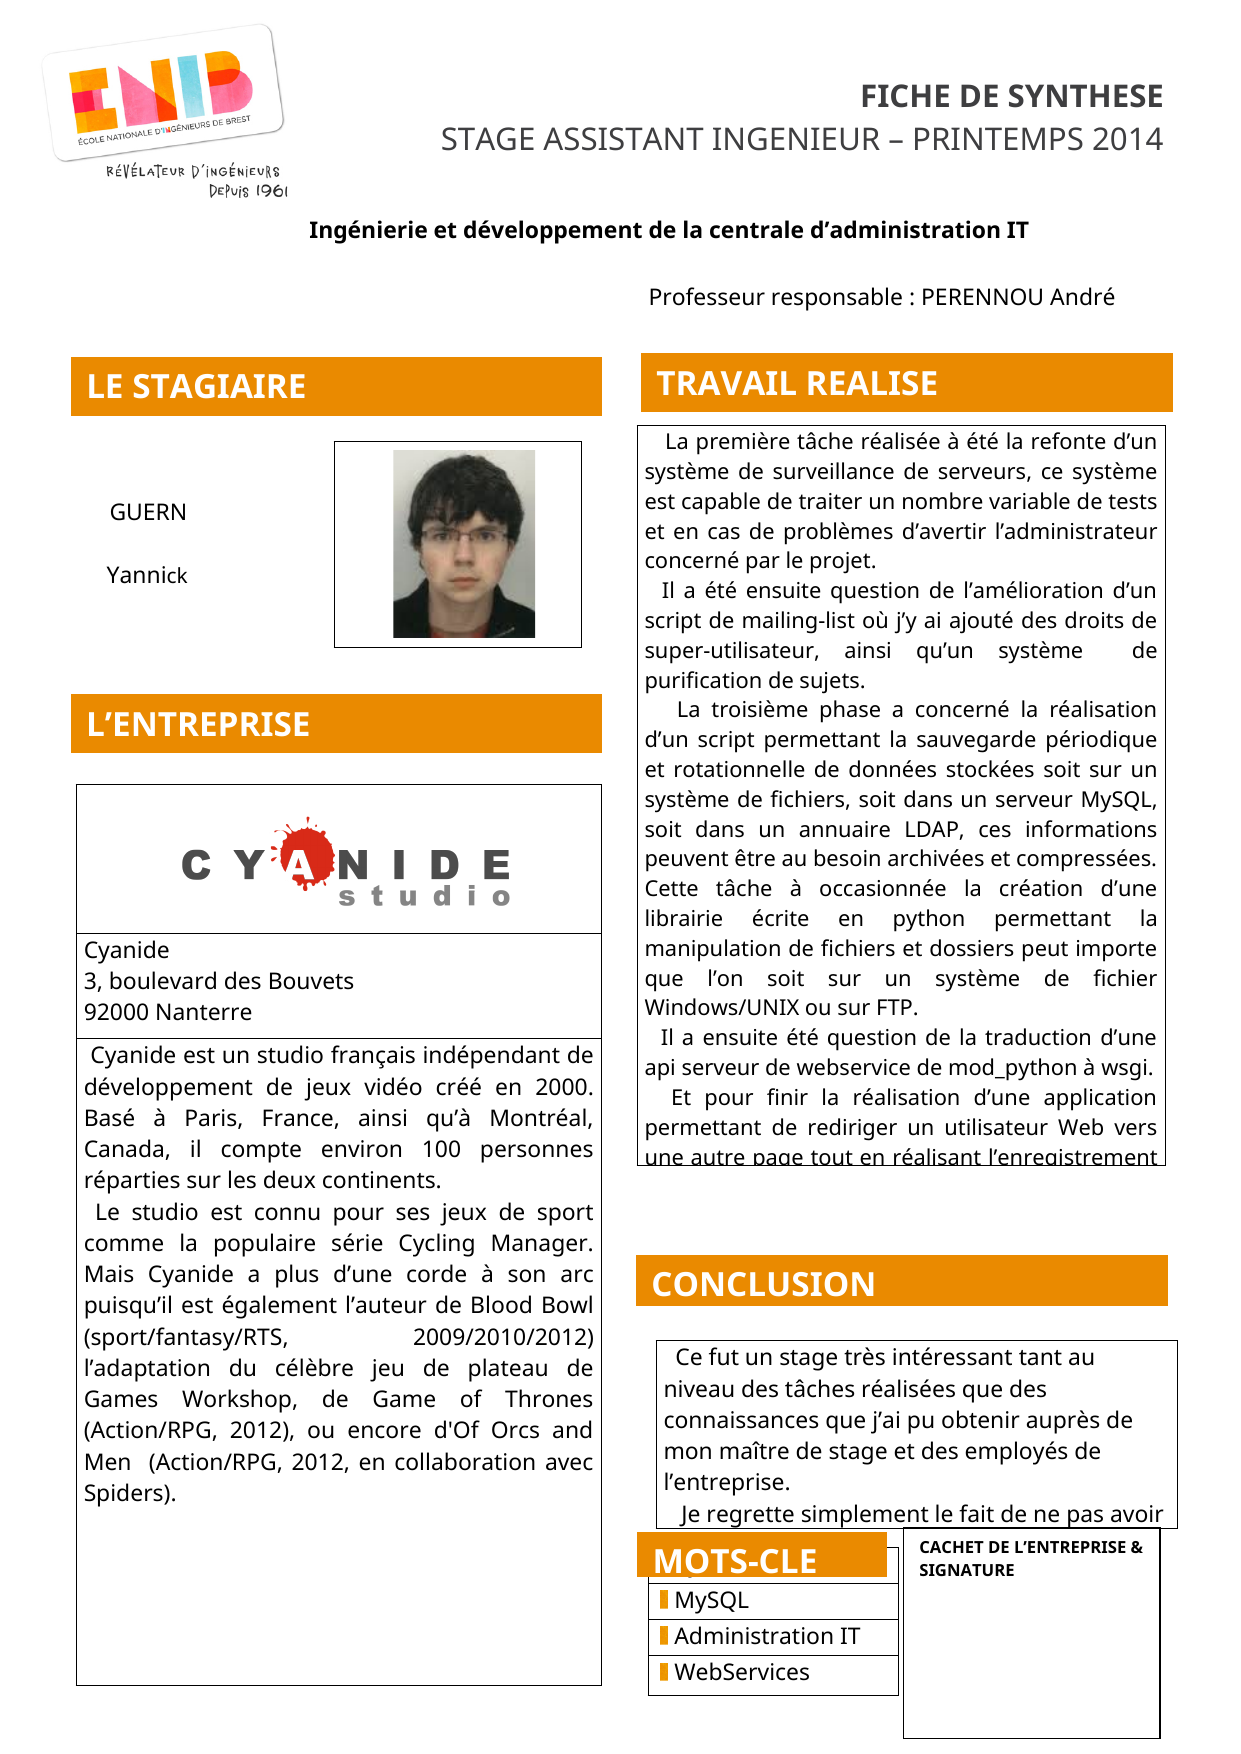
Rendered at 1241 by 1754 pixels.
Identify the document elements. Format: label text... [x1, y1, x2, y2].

table_cell Cyanide est un studio français indépendant de développement de jeux vidéo créé en 2000. Basé à Paris, France, ainsi qu’à Montréal, Canada, il compte environ 100 personnes réparties sur les deux continents. Le studio est connu pour ses jeux de sport comme la populaire série Cycling Manager. Mais Cyanide a plus d’une corde à son arc puisqu’il est également l’auteur de Blood Bowl (sport/fantasy/RTS, 2009/2010/2012) l’adaptation du célèbre jeu de plateau de Games Workshop, de Game of Thrones (Action/RPG, 2012), ou encore d'Of Orcs and Men (Action/RPG, 2012, en collaboration avec Spiders). [77, 1039, 601, 1685]
text LE STAGIAIRE [86, 363, 587, 408]
table_header [83, 479, 334, 538]
table_cell WebServices [649, 1656, 898, 1695]
table_cell Administration IT [649, 1620, 898, 1655]
table_header Ingénierie et développement de la centrale d’administration IT [95, 186, 1240, 273]
table_cell [83, 538, 334, 597]
table_header La première tâche réalisée à été la refonte d’un système de surveillance de serveurs, ce système est capable de traiter un nombre variable de tests et en cas de problèmes d’avertir l’administrateur concerné par le projet. Il a été ensuite question de l’amélioration d’un script de mailing-list où j’y ai ajouté des droits de super-utilisateur, ainsi qu’un système de purification de sujets. La troisième phase a concerné la réalisation d’un script permettant la sauvegarde périodique et rotationnelle de données stockées soit sur un système de fichiers, soit dans un serveur MySQL, soit dans un annuaire LDAP, ces informations peuvent être au besoin archivées et compressées. Cette tâche à occasionnée la création d’une librairie écrite en python permettant la manipulation de fichiers et dossiers peut importe que l’on soit sur un système de fichier Windows/UNIX ou sur FTP. Il a ensuite été question de la traduction d’une api serveur de webservice de mod_python à wsgi. Et pour finir la réalisation d’une application permettant de rediriger un utilisateur Web vers une autre page tout en réalisant l’enregistrement d’informations en base de données. [638, 426, 1165, 1165]
picture [38, 20, 288, 198]
text TRAVAIL REALISE [656, 359, 1157, 405]
table_cell Professeur responsable : PERENNOU André [95, 273, 1240, 321]
picture [660, 1663, 668, 1681]
picture [393, 450, 536, 638]
table_cell MySQL [649, 1584, 898, 1619]
picture [660, 1626, 668, 1645]
text L’ENTREPRISE [86, 701, 587, 746]
text GUERN [613, 496, 627, 528]
picture [660, 1590, 668, 1609]
picture [172, 801, 522, 912]
table_cell Cyanide 3, boulevard des Bouvets 92000 Nanterre [77, 934, 601, 1038]
table_header Ce fut un stage très intéressant tant au niveau des tâches réalisées que des connaissances que j’ai pu obtenir auprès de mon maître de stage et des employés de l’entreprise. Je regrette simplement le fait de ne pas avoir travaillé en équipe. [657, 1341, 1177, 1527]
text Yannick [613, 559, 627, 590]
table_header [335, 442, 581, 647]
table_header Python [649, 1548, 898, 1583]
table_header [77, 785, 601, 932]
